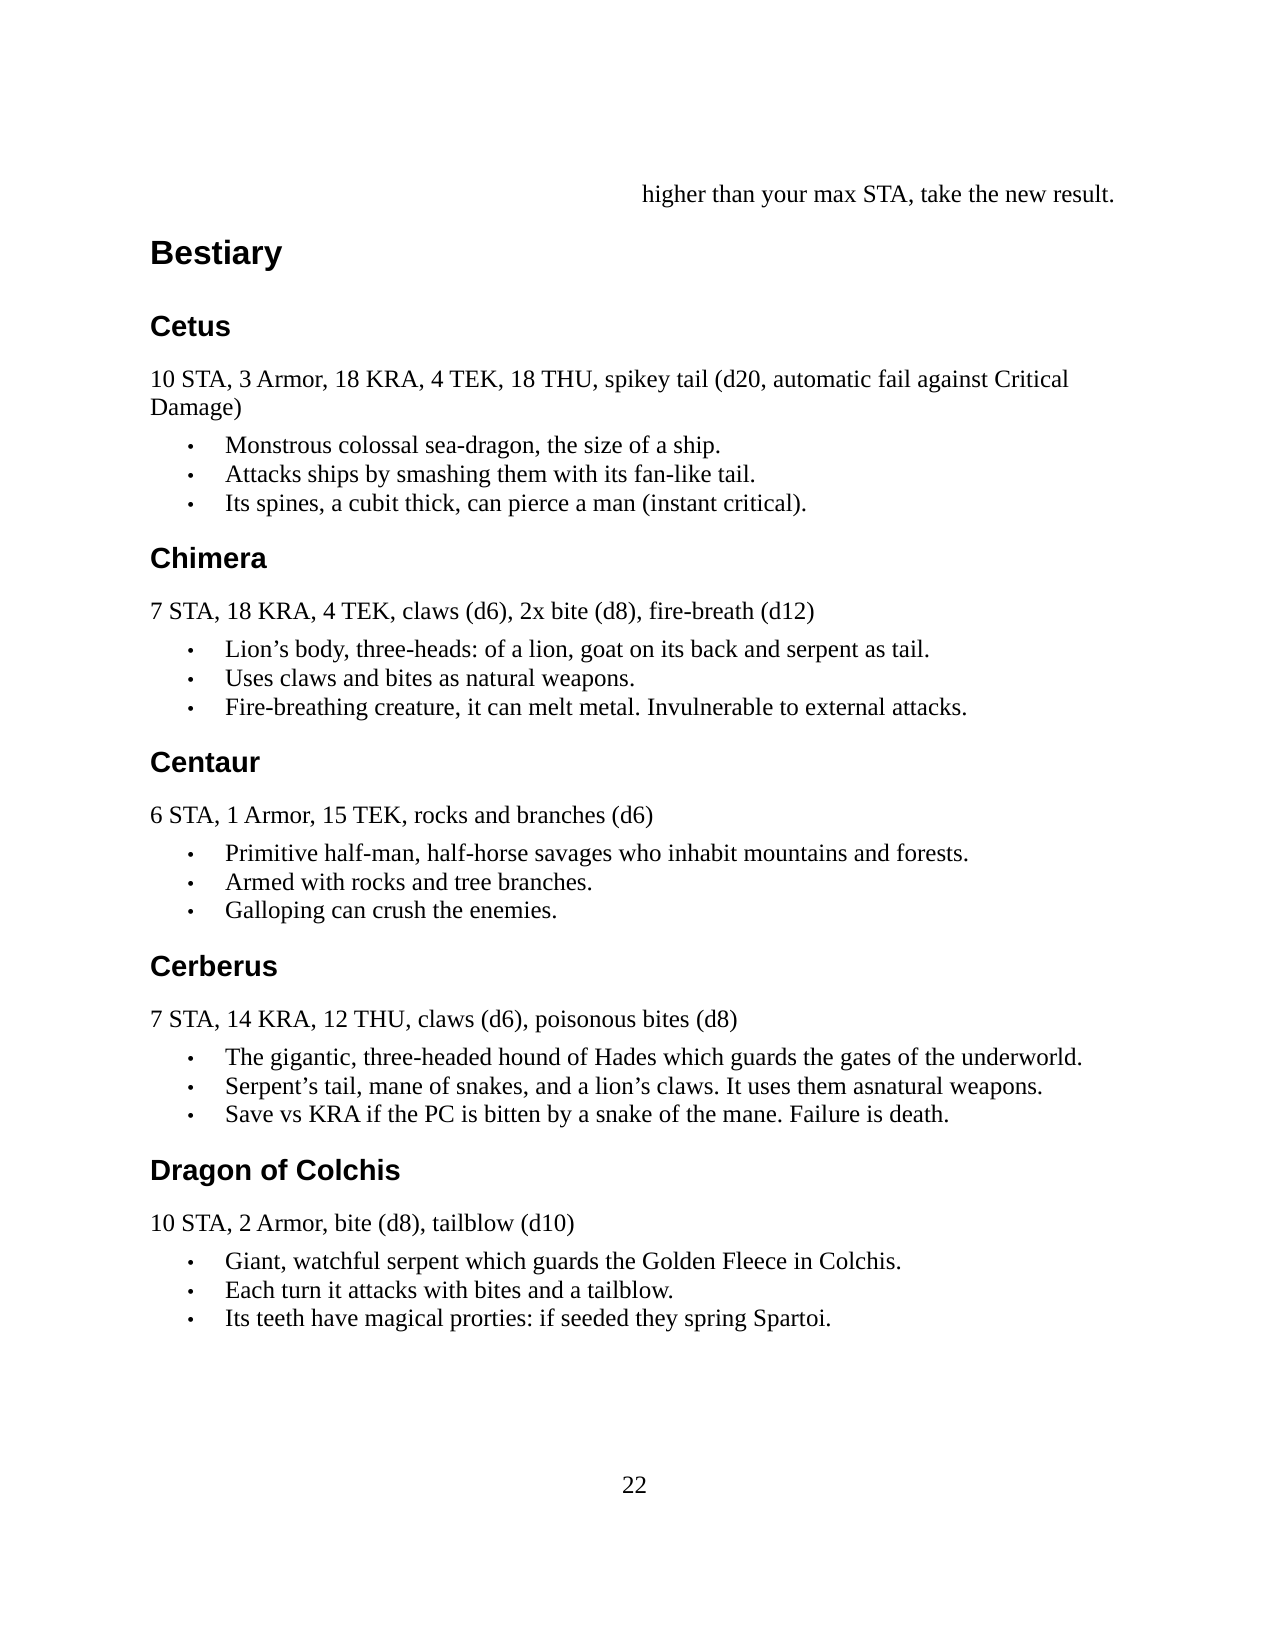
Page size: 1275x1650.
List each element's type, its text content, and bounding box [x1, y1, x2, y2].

text 7 STA, 18 KRA, 4 TEK, claws (d6), 2x bite (d8), fire-breath (d12) [150, 596, 1125, 625]
table_cell higher than your max STA, take the new result. [638, 179, 1125, 207]
table_header [150, 150, 637, 179]
text 10 STA, 2 Armor, bite (d8), tailblow (d10) [150, 1208, 1125, 1237]
subtitle Cetus [150, 309, 1125, 342]
list Its teeth have magical prorties: if seeded they spring Spartoi. [187, 1303, 1125, 1332]
list Save vs KRA if the PC is bitten by a snake of the mane. Failure is death. [187, 1099, 1125, 1128]
list Each turn it attacks with bites and a tailblow. [187, 1275, 1125, 1303]
list Giant, watchful serpent which guards the Golden Fleece in Colchis. [187, 1246, 1125, 1275]
list Monstrous colossal sea-dragon, the size of a ship. [187, 430, 1125, 459]
list Fire-breathing creature, it can melt metal. Invulnerable to external attacks. [187, 692, 1125, 720]
text 7 STA, 14 KRA, 12 THU, claws (d6), poisonous bites (d8) [150, 1004, 1125, 1033]
subtitle Bestiary [150, 232, 1125, 271]
list Uses claws and bites as natural weapons. [187, 663, 1125, 692]
subtitle Chimera [150, 541, 1125, 575]
list Galloping can crush the enemies. [187, 896, 1125, 924]
text 10 STA, 3 Armor, 18 KRA, 4 TEK, 18 THU, spikey tail (d20, automatic fail against Critical Damage) [150, 364, 1125, 421]
list Primitive half-man, half-horse savages who inhabit mountains and forests. [187, 838, 1125, 867]
subtitle Dragon of Colchis [150, 1153, 1125, 1187]
list Lion’s body, three-heads: of a lion, goat on its back and serpent as tail. [187, 634, 1125, 663]
subtitle Centaur [150, 745, 1125, 779]
list Serpent’s tail, mane of snakes, and a lion’s claws. It uses them asnatural weapons. [187, 1071, 1125, 1099]
list Its spines, a cubit thick, can pierce a man (instant critical). [187, 488, 1125, 516]
text 6 STA, 1 Armor, 15 TEK, rocks and branches (d6) [150, 800, 1125, 829]
list Armed with rocks and tree branches. [187, 867, 1125, 896]
list Attacks ships by smashing them with its fan-like tail. [187, 459, 1125, 488]
list The gigantic, three-headed hound of Hades which guards the gates of the underworld. [187, 1042, 1125, 1071]
table_header [638, 150, 1125, 179]
table_cell [150, 179, 637, 207]
subtitle Cerberus [150, 949, 1125, 983]
